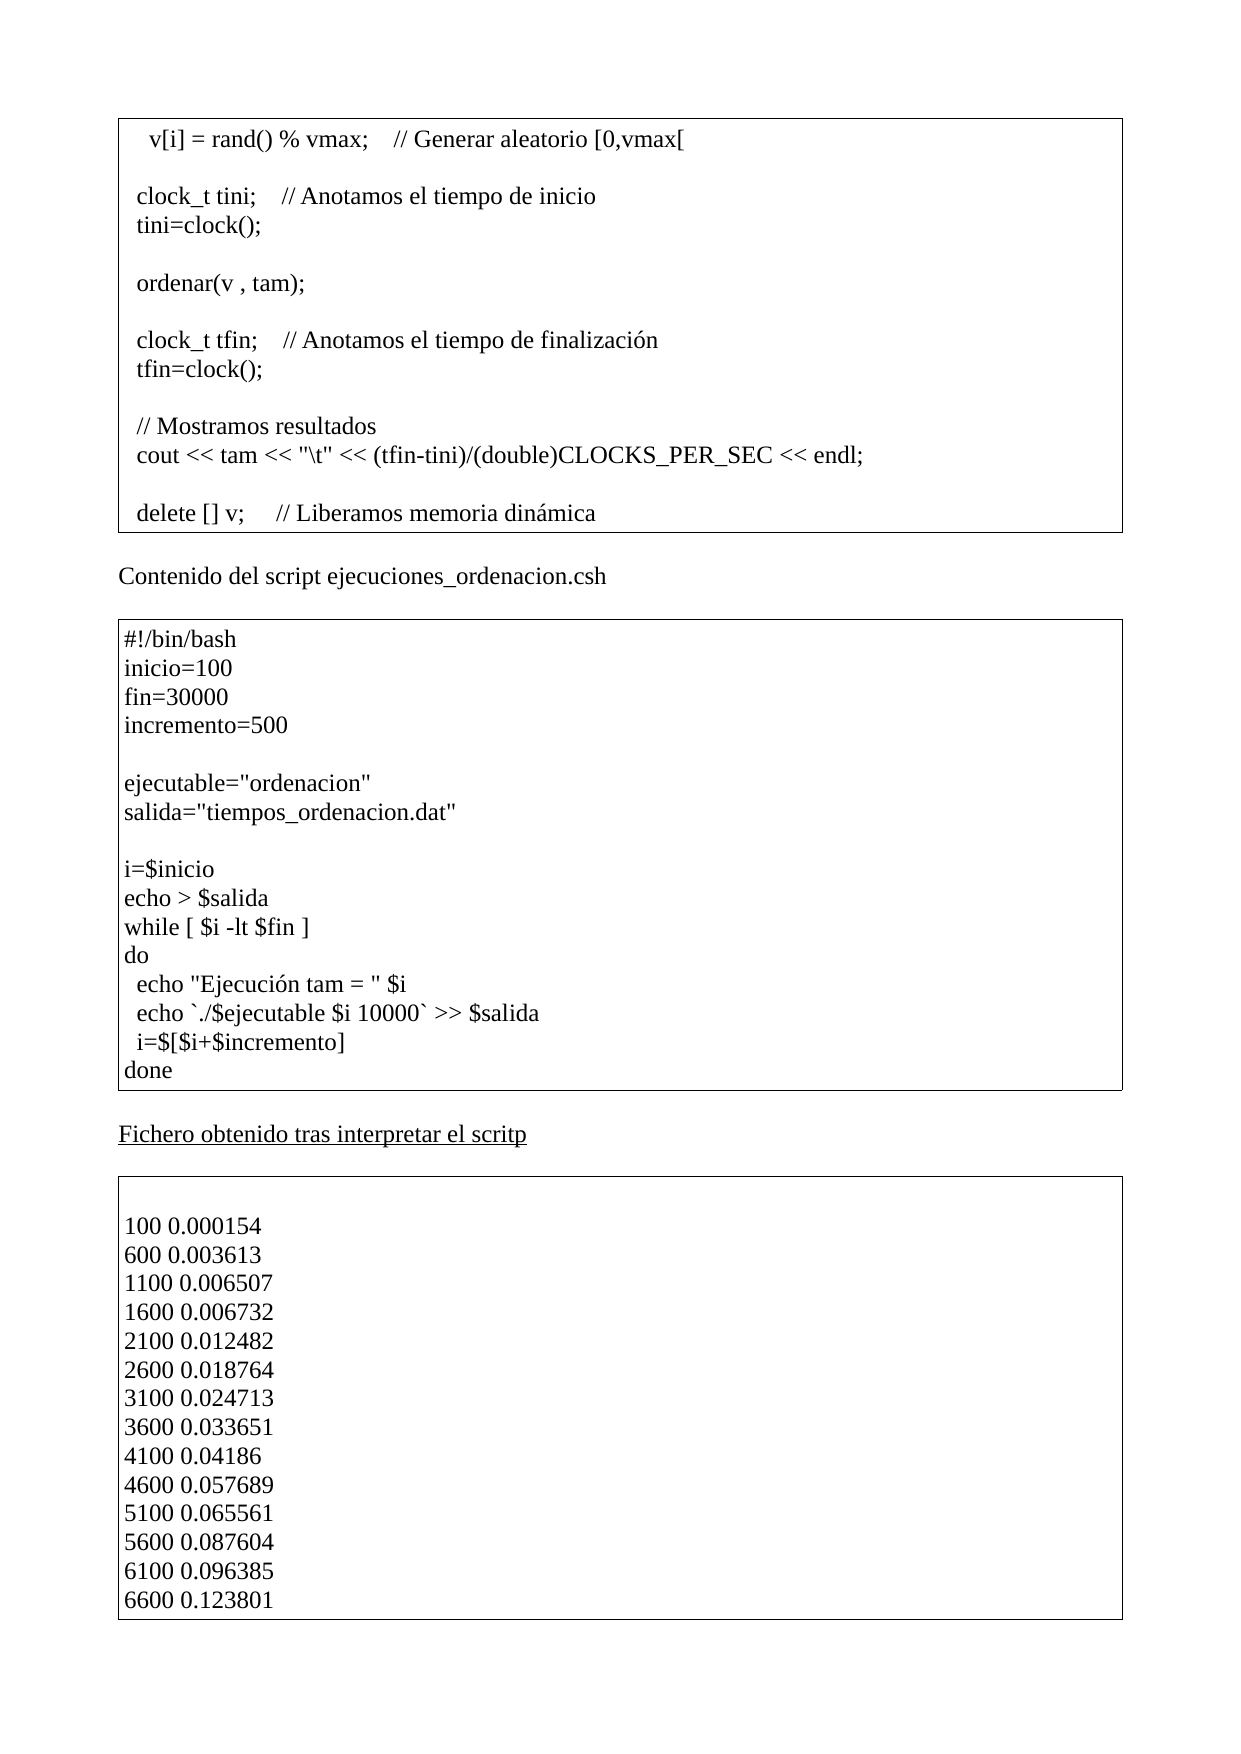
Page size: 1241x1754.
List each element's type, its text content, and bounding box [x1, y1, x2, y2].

table_header v[i] = rand() % vmax; // Generar aleatorio [0,vmax[ clock_t tini; // Anotamos el tiempo de inicio tini=clock(); ordenar(v , tam); clock_t tfin; // Anotamos el tiempo de finalización tfin=clock(); // Mostramos resultados cout << tam << "\t" << (tfin-tini)/(double)CLOCKS_PER_SEC << endl; delete [] v; // Liberamos memoria dinámica [119, 119, 1122, 532]
table_header #!/bin/bash inicio=100 fin=30000 incremento=500 ejecutable="ordenacion" salida="tiempos_ordenacion.dat" i=$inicio echo > $salida while [ $i -lt $fin ] do echo "Ejecución tam = " $i echo `./$ejecutable $i 10000` >> $salida i=$[$i+$incremento] done [119, 620, 1122, 1090]
text Contenido del script ejecuciones_ordenacion.csh [118, 561, 1122, 590]
table_header 100 0.000154 600 0.003613 1100 0.006507 1600 0.006732 2100 0.012482 2600 0.018764 3100 0.024713 3600 0.033651 4100 0.04186 4600 0.057689 5100 0.065561 5600 0.087604 6100 0.096385 6600 0.123801 [119, 1177, 1122, 1619]
text Fichero obtenido tras interpretar el scritp [118, 1119, 1122, 1148]
